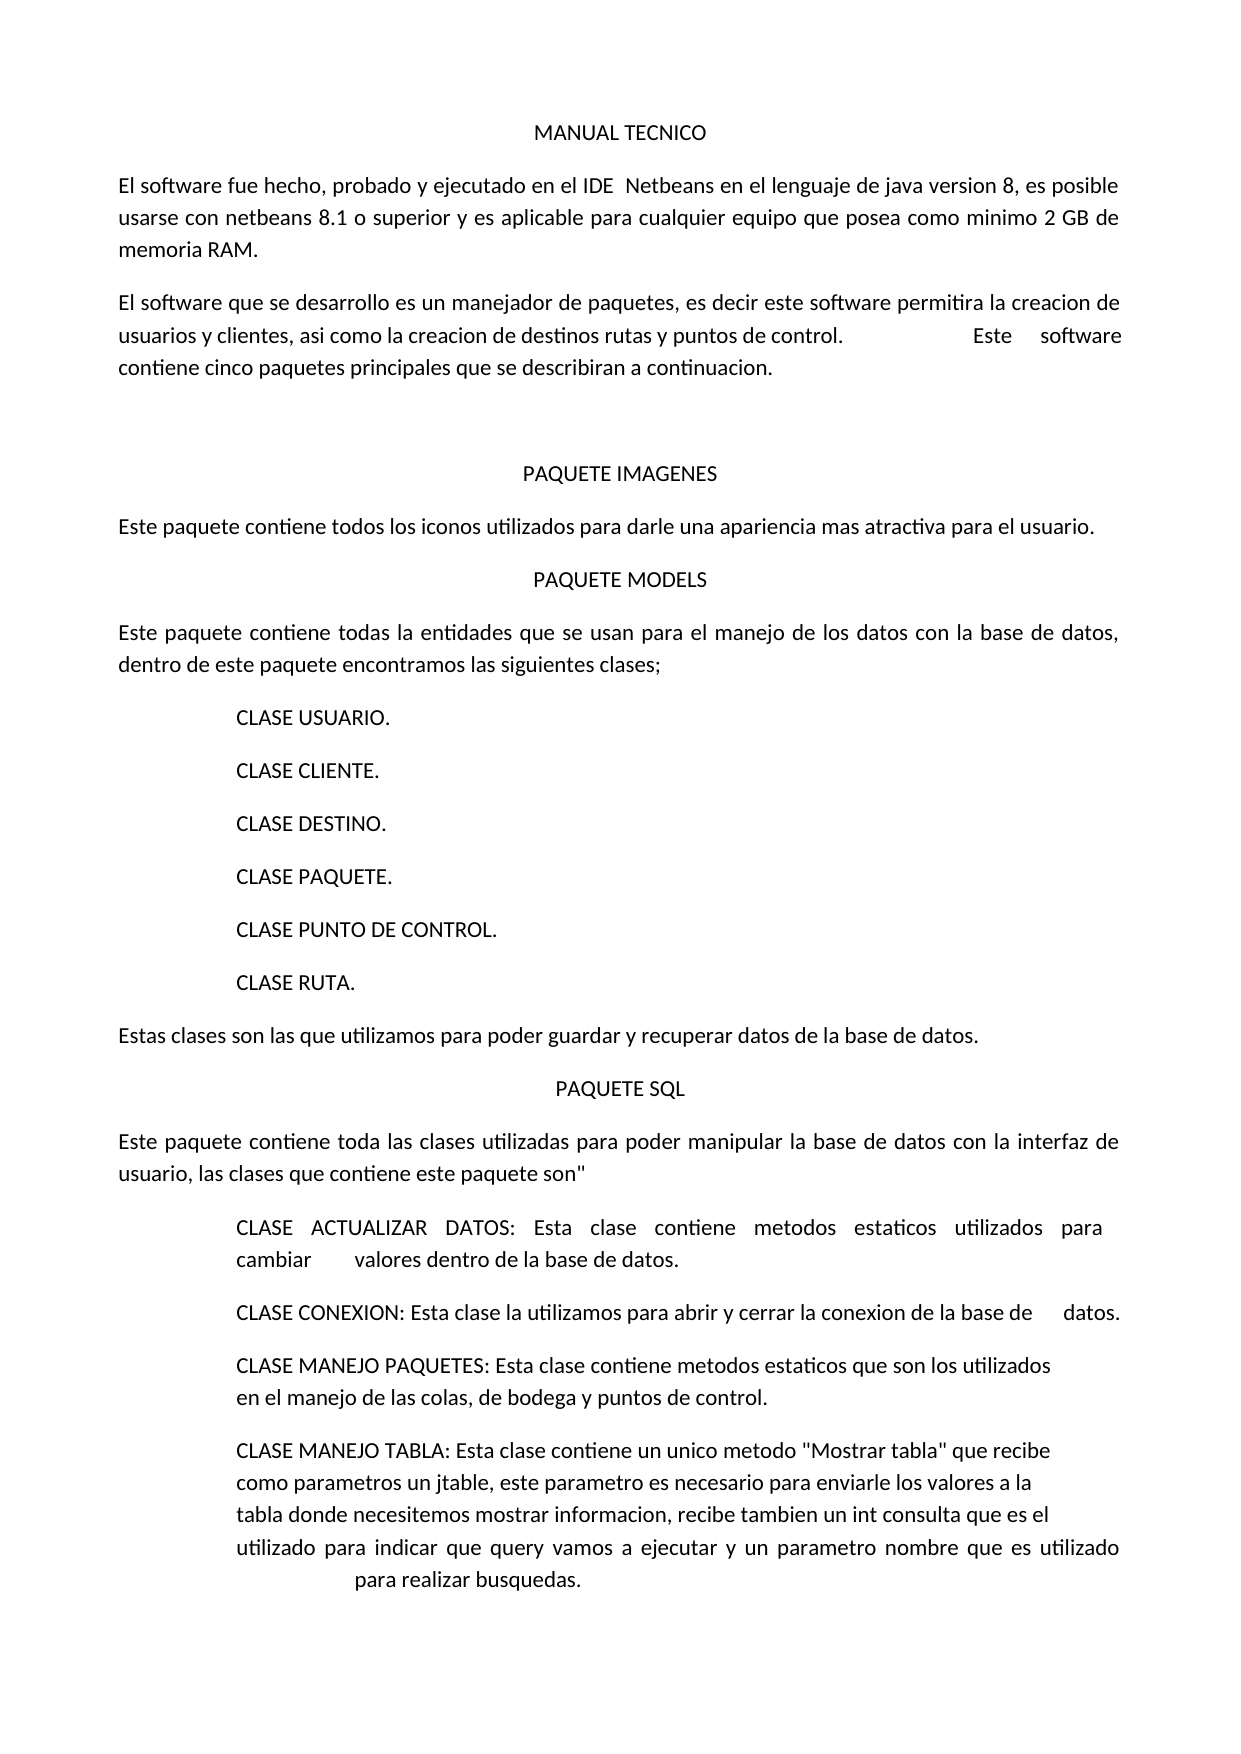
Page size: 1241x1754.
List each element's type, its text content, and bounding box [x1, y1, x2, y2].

text CLASE ACTUALIZAR DATOS: Esta clase contiene metodos estaticos utilizados para cambiar valores dentro de la base de datos. [118, 1213, 1122, 1273]
text El software fue hecho, probado y ejecutado en el IDE Netbeans en el lenguaje de java version 8, es posible usarse con netbeans 8.1 o superior y es aplicable para cualquier equipo que posea como minimo 2 GB de memoria RAM. [118, 171, 1122, 263]
text Este paquete contiene todos los iconos utilizados para darle una apariencia mas atractiva para el usuario. [118, 512, 1122, 540]
text CLASE CONEXION: Esta clase la utilizamos para abrir y cerrar la conexion de la base de datos. [118, 1298, 1122, 1326]
text CLASE PUNTO DE CONTROL. [118, 915, 1122, 943]
text CLASE USUARIO. [118, 703, 1122, 731]
text CLASE MANEJO TABLA: Esta clase contiene un unico metodo "Mostrar tabla" que recibe como parametros un jtable, este parametro es necesario para enviarle los valores a la tabla donde necesitemos mostrar informacion, recibe tambien un int consulta que es el utilizado para indicar que query vamos a ejecutar y un parametro nombre que es utilizado para realizar busquedas. [118, 1436, 1122, 1593]
text CLASE RUTA. [118, 968, 1122, 996]
text Este paquete contiene toda las clases utilizadas para poder manipular la base de datos con la interfaz de usuario, las clases que contiene este paquete son" [118, 1127, 1122, 1188]
text CLASE PAQUETE. [118, 862, 1122, 890]
text PAQUETE MODELS [118, 565, 1122, 593]
text PAQUETE IMAGENES [118, 459, 1122, 487]
text Estas clases son las que utilizamos para poder guardar y recuperar datos de la base de datos. [118, 1021, 1122, 1049]
text MANUAL TECNICO [118, 118, 1122, 146]
text CLASE CLIENTE. [118, 756, 1122, 784]
text CLASE DESTINO. [118, 809, 1122, 837]
text El software que se desarrollo es un manejador de paquetes, es decir este software permitira la creacion de usuarios y clientes, asi como la creacion de destinos rutas y puntos de control. Este software contiene cinco paquetes principales que se describiran a continuacion. [118, 288, 1122, 381]
text PAQUETE SQL [118, 1074, 1122, 1102]
text Este paquete contiene todas la entidades que se usan para el manejo de los datos con la base de datos, dentro de este paquete encontramos las siguientes clases; [118, 618, 1122, 678]
text CLASE MANEJO PAQUETES: Esta clase contiene metodos estaticos que son los utilizados en el manejo de las colas, de bodega y puntos de control. [118, 1351, 1122, 1411]
